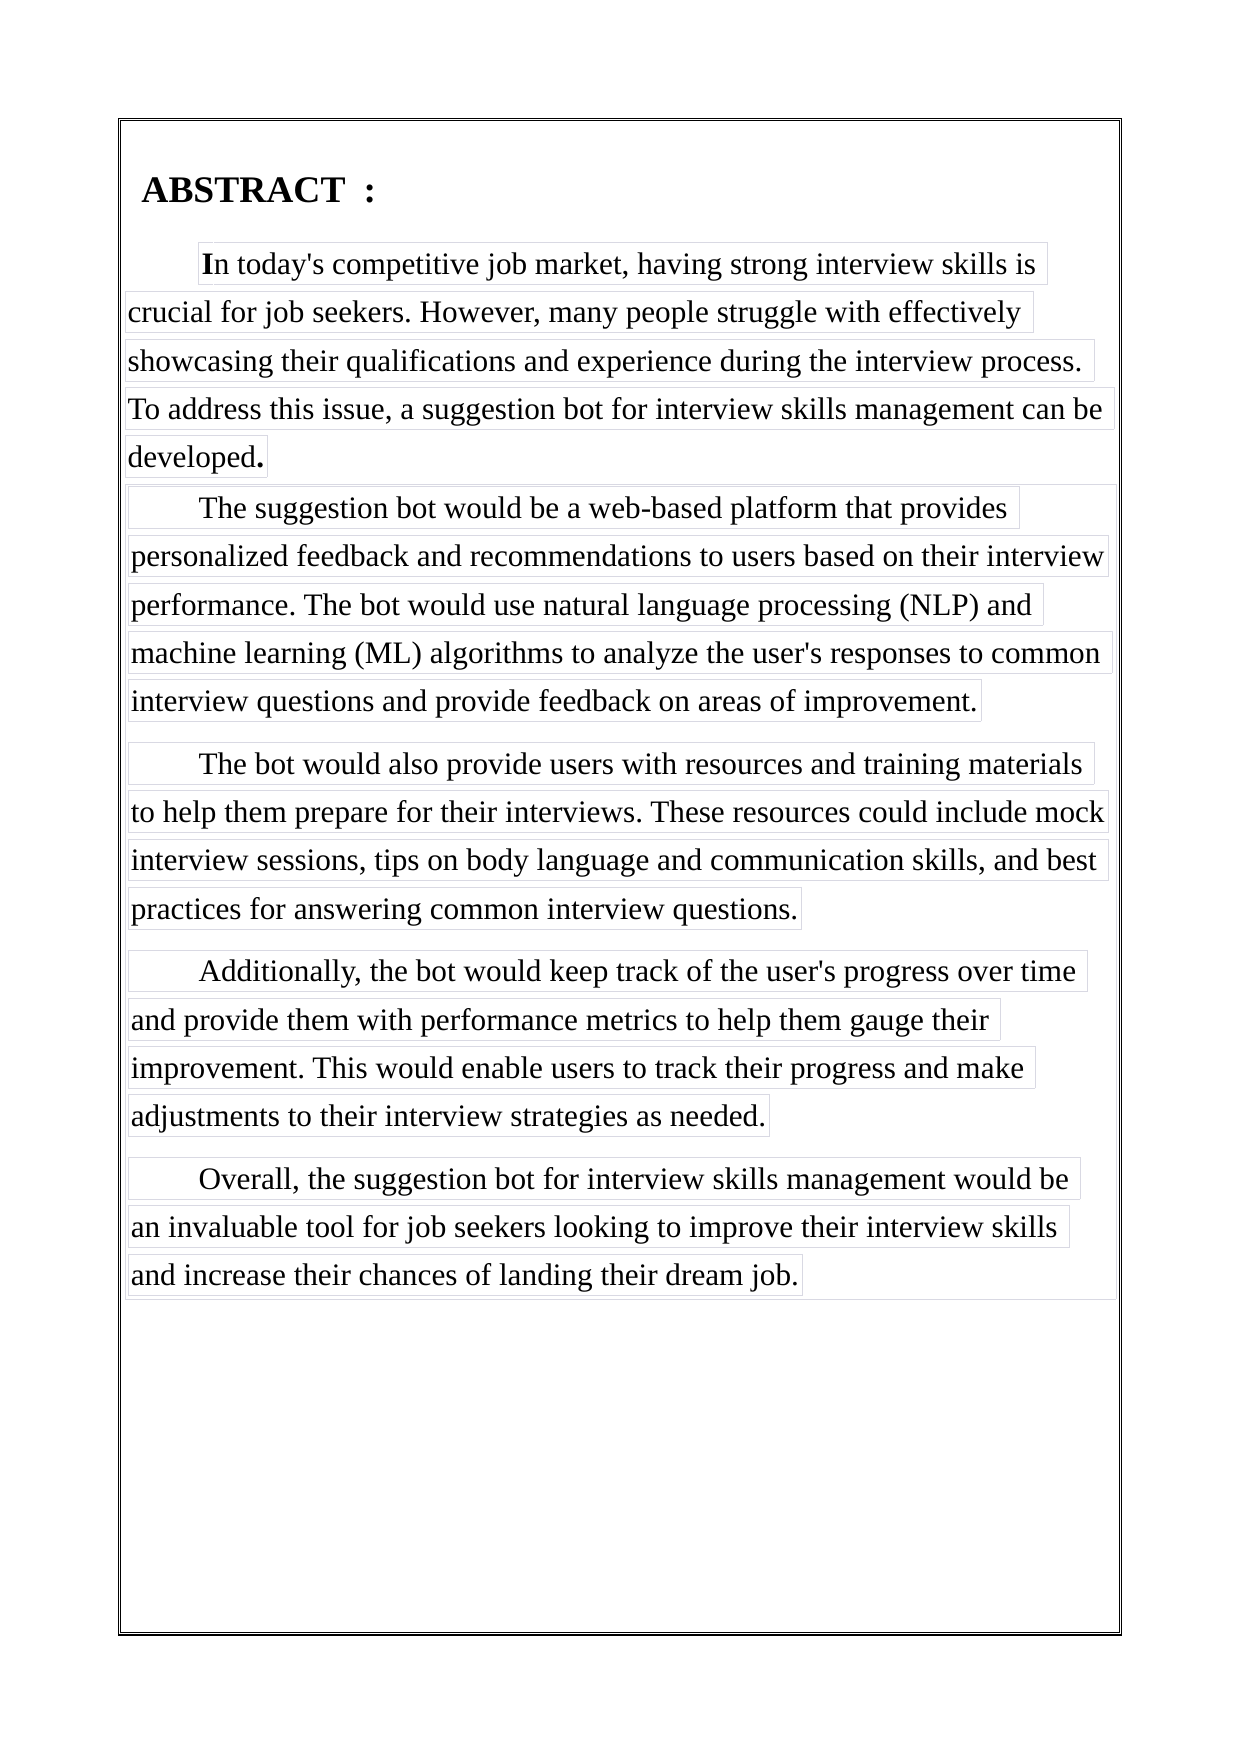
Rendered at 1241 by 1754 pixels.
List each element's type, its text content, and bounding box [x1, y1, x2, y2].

text In today's competitive job market, having strong interview skills is crucial for job seekers. However, many people struggle with effectively showcasing their qualifications and experience during the interview process. To address this issue, a suggestion bot for interview skills management can be developed. [124, 239, 1116, 477]
text The suggestion bot would be a web-based platform that provides personalized feedback and recommendations to users based on their interview performance. The bot would use natural language processing (NLP) and machine learning (ML) algorithms to analyze the user's responses to common interview questions and provide feedback on areas of improvement. [126, 485, 1116, 721]
text ABSTRACT : [124, 168, 1116, 211]
text The bot would also provide users with resources and training materials to help them prepare for their interviews. These resources could include mock interview sessions, tips on body language and communication skills, and best practices for answering common interview questions. [126, 739, 1116, 929]
text Additionally, the bot would keep track of the user's progress over time and provide them with performance metrics to help them gauge their improvement. This would enable users to track their progress and make adjustments to their interview strategies as needed. [126, 947, 1116, 1136]
text Overall, the suggestion bot for interview skills management would be an invaluable tool for job seekers looking to improve their interview skills and increase their chances of landing their dream job. [126, 1154, 1116, 1299]
